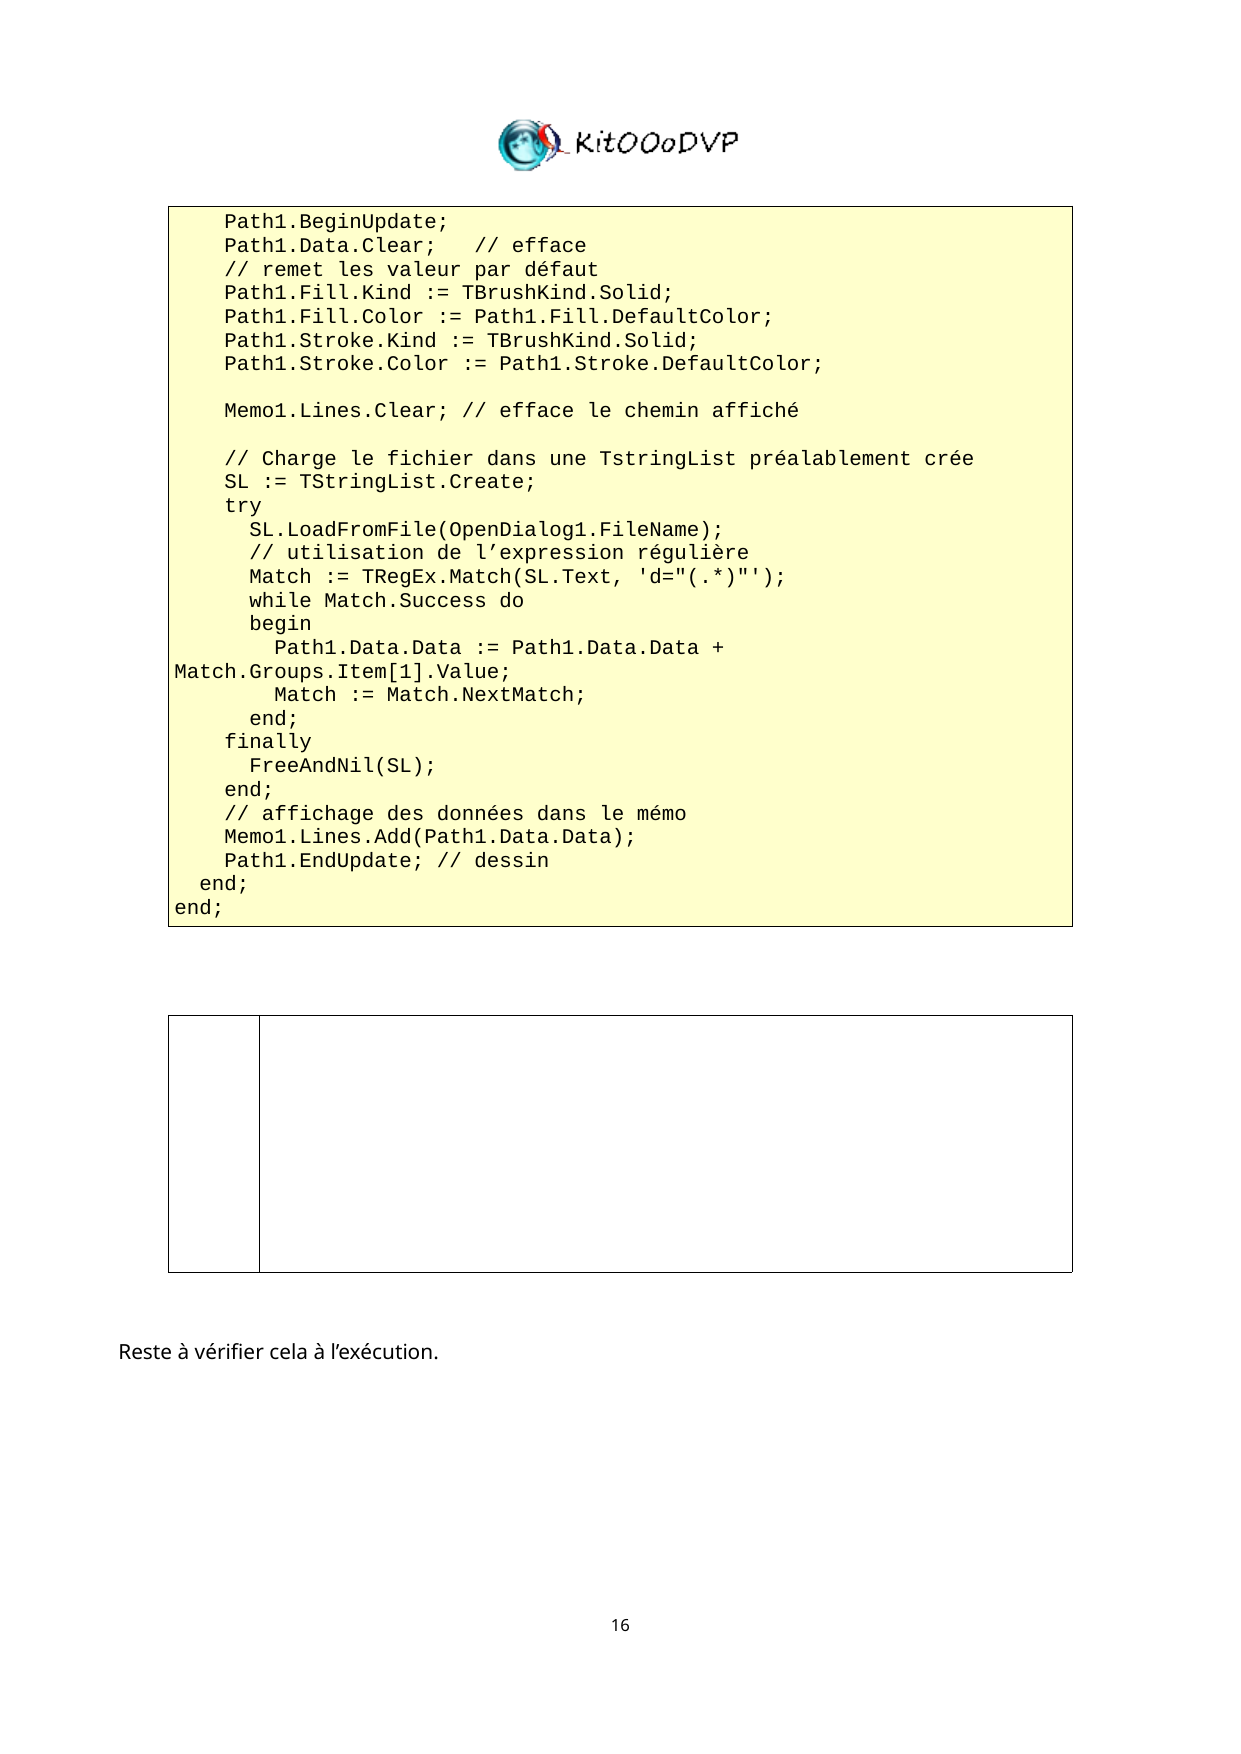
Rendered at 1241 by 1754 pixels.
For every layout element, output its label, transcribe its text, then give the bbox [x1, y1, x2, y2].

table_header [169, 1016, 259, 1272]
text Reste à vérifier cela à l’exécution. [118, 1337, 1122, 1365]
picture [497, 118, 743, 173]
table_cell Path1.BeginUpdate; Path1.Data.Clear; // efface // remet les valeur par défaut Path1.Fill.Kind := TBrushKind.Solid; Path1.Fill.Color := Path1.Fill.DefaultColor; Path1.Stroke.Kind := TBrushKind.Solid; Path1.Stroke.Color := Path1.Stroke.DefaultColor; Memo1.Lines.Clear; // efface le chemin affiché // Charge le fichier dans une TstringList préalablement crée SL := TStringList.Create; try SL.LoadFromFile(OpenDialog1.FileName); // utilisation de l’expression régulière Match := TRegEx.Match(SL.Text, 'd="(.*)"'); while Match.Success do begin Path1.Data.Data := Path1.Data.Data + Match.Groups.Item[1].Value; Match := Match.NextMatch; end; finally FreeAndNil(SL); end; // affichage des données dans le mémo Memo1.Lines.Add(Path1.Data.Data); Path1.EndUpdate; // dessin end; end; [169, 207, 1072, 926]
table_header Qui dit expressions régulières dit utilisation de l’unité System.RegularExpressions ce qu’il ne faudra pas oublier d’indiquer [260, 1016, 1072, 1272]
